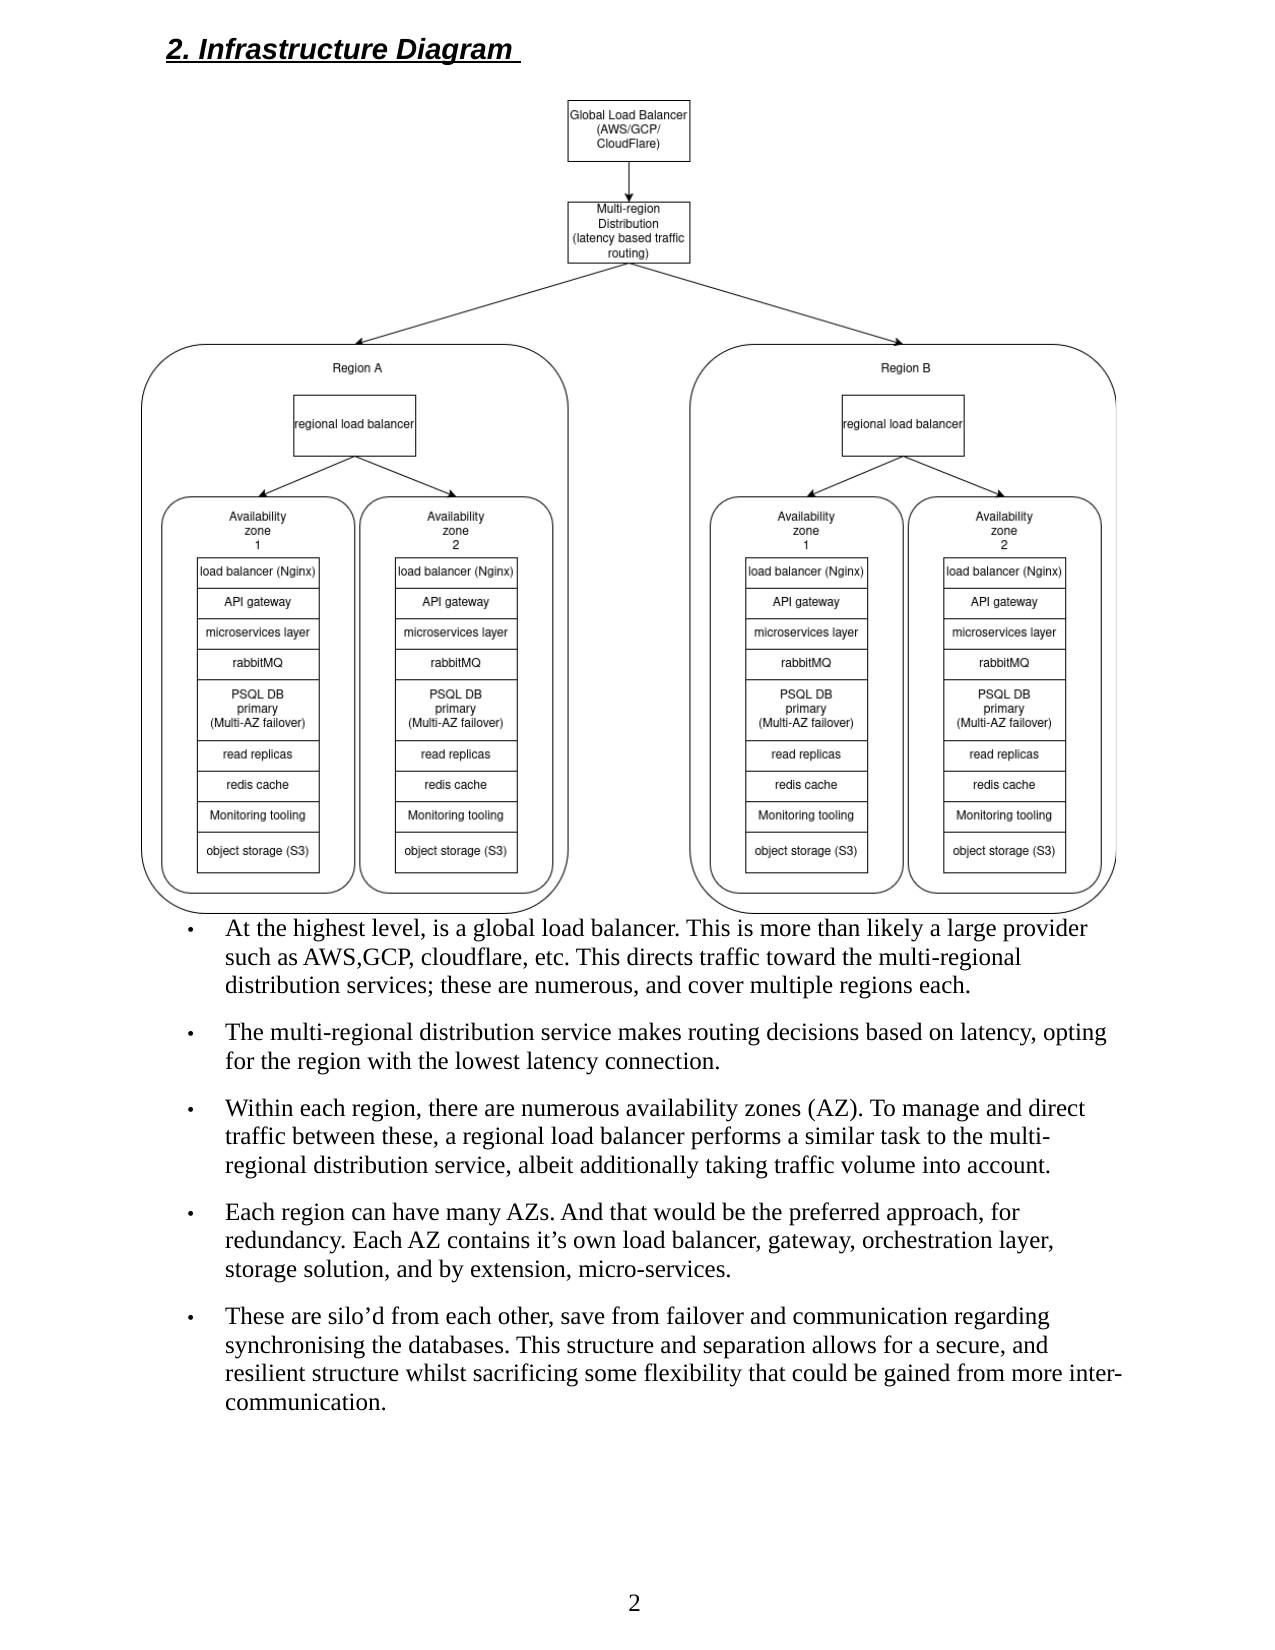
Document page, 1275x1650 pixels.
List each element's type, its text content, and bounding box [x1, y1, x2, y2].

list At the highest level, is a global load balancer. This is more than likely a large provider such as AWS,GCP, cloudflare, etc. This directs traffic toward the multi-regional distribution services; these are numerous, and cover multiple regions each. [187, 120, 1125, 999]
list Each region can have many AZs. And that would be the preferred approach, for redundancy. Each AZ contains it’s own load balancer, gateway, orchestration layer, storage solution, and by extension, micro-services. [187, 1197, 1125, 1283]
subtitle 2. Infrastructure Diagram [150, 32, 1125, 99]
list The multi-regional distribution service makes routing decisions based on latency, opting for the region with the lowest latency connection. [187, 1017, 1125, 1075]
picture [141, 100, 1117, 914]
list Within each region, there are numerous availability zones (AZ). To manage and direct traffic between these, a regional load balancer performs a similar task to the multi-regional distribution service, albeit additionally taking traffic volume into account. [187, 1093, 1125, 1179]
list These are silo’d from each other, save from failover and communication regarding synchronising the databases. This structure and separation allows for a secure, and resilient structure whilst sacrificing some flexibility that could be gained from more inter-communication. [187, 1301, 1125, 1416]
